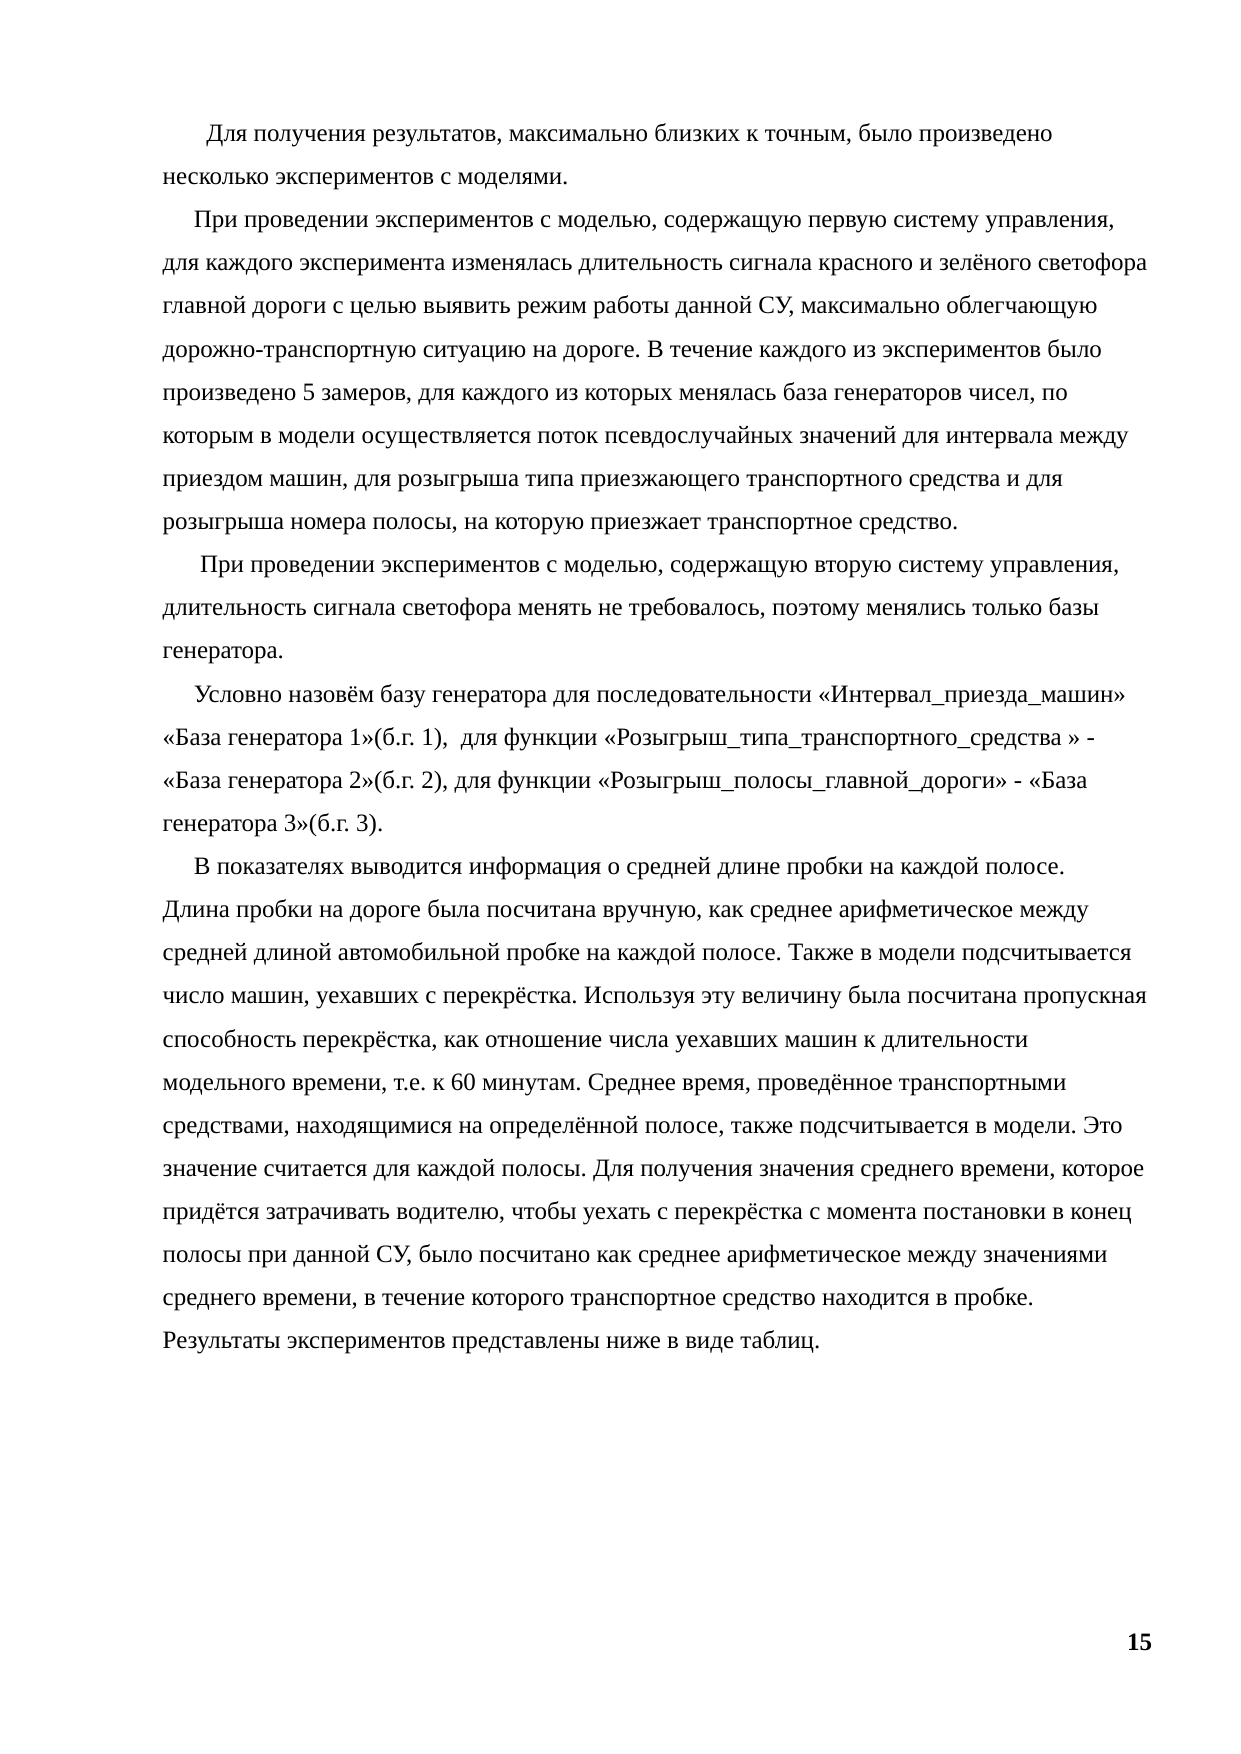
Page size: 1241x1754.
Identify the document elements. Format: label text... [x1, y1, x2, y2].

text В показателях выводится информация о средней длине пробки на каждой полосе. [162, 851, 1152, 880]
text 15 [162, 1627, 1152, 1656]
text При проведении экспериментов с моделью, содержащую вторую систему управления, длительность сигнала светофора менять не требовалось, поэтому менялись только базы генератора. [162, 549, 1152, 664]
text Для получения результатов, максимально близких к точным, было произведено несколько экспериментов с моделями. [162, 118, 1152, 190]
text Длина пробки на дороге была посчитана вручную, как среднее арифметическое между средней длиной автомобильной пробке на каждой полосе. Также в модели подсчитывается число машин, уехавших с перекрёстка. Используя эту величину была посчитана пропускная способность перекрёстка, как отношение числа уехавших машин к длительности модельного времени, т.е. к 60 минутам. Среднее время, проведённое транспортными средствами, находящимися на определённой полосе, также подсчитывается в модели. Это значение считается для каждой полосы. Для получения значения среднего времени, которое придётся затрачивать водителю, чтобы уехать с перекрёстка с момента постановки в конец полосы при данной СУ, было посчитано как среднее арифметическое между значениями среднего времени, в течение которого транспортное средство находится в пробке. Результаты экспериментов представлены ниже в виде таблиц. [162, 894, 1152, 1354]
text Условно назовём базу генератора для последовательности «Интервал_приезда_машин» «База генератора 1»(б.г. 1), для функции «Розыгрыш_типа_транспортного_средства » - «База генератора 2»(б.г. 2), для функции «Розыгрыш_полосы_главной_дороги» - «База генератора 3»(б.г. 3). [162, 679, 1152, 837]
text При проведении экспериментов с моделью, содержащую первую систему управления, для каждого эксперимента изменялась длительность сигнала красного и зелёного светофора главной дороги с целью выявить режим работы данной СУ, максимально облегчающую дорожно-транспортную ситуацию на дороге. В течение каждого из экспериментов было произведено 5 замеров, для каждого из которых менялась база генераторов чисел, по которым в модели осуществляется поток псевдослучайных значений для интервала между приездом машин, для розыгрыша типа приезжающего транспортного средства и для розыгрыша номера полосы, на которую приезжает транспортное средство. [162, 204, 1152, 535]
